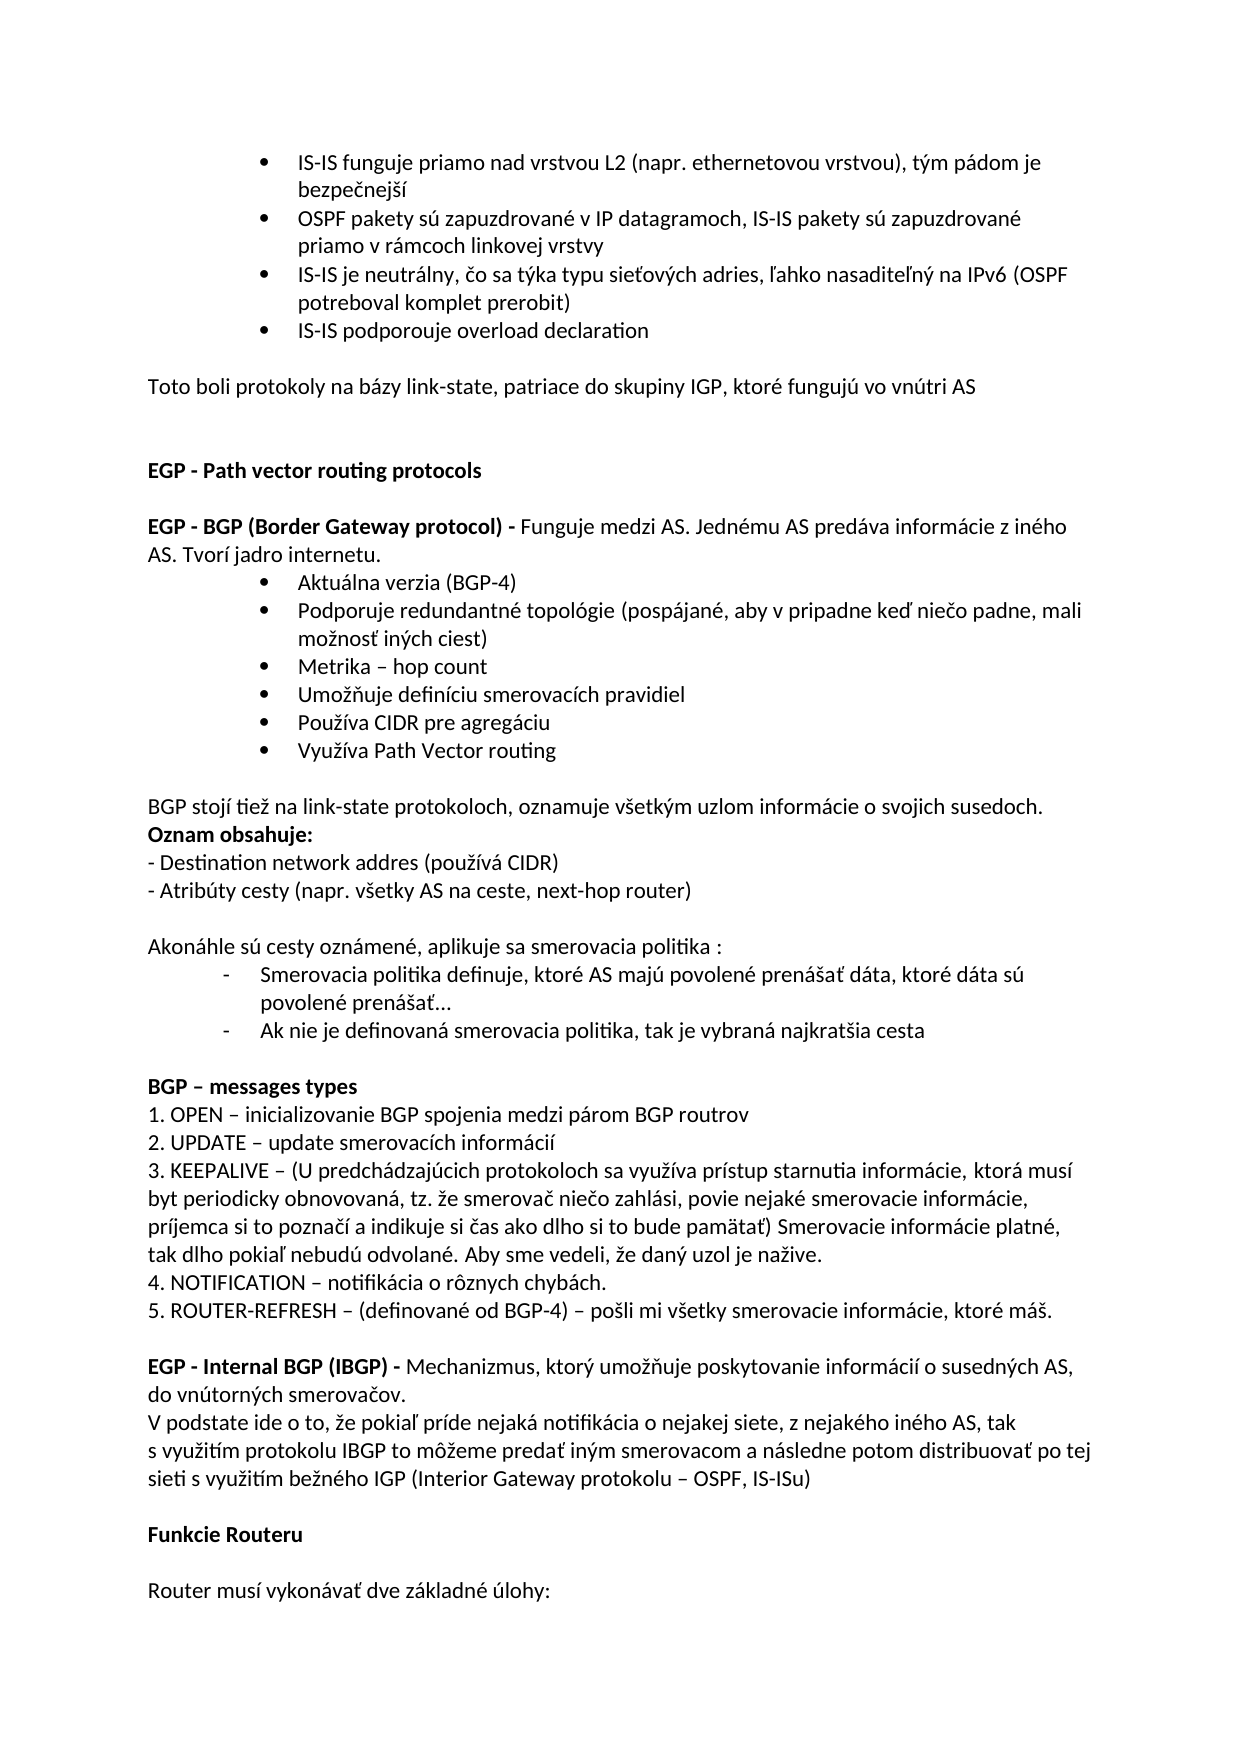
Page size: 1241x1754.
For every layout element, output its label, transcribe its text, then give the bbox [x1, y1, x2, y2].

text s využitím protokolu IBGP to môžeme predať iným smerovacom a následne potom distribuovať po tej [148, 1437, 1093, 1464]
text V podstate ide o to, že pokiaľ príde nejaká notifikácia o nejakej siete, z nejakého iného AS, tak [148, 1408, 1093, 1437]
text sieti s využitím bežného IGP (Interior Gateway protokolu – OSPF, IS-ISu) [148, 1464, 1093, 1493]
list Smerovacia politika definuje, ktoré AS majú povolené prenášať dáta, ktoré dáta sú povolené prenášať... [223, 960, 1093, 1016]
list Metrika – hop count [260, 652, 1093, 680]
text Router musí vykonávať dve základné úlohy: [148, 1577, 1093, 1605]
text 3. KEEPALIVE – (U predchádzajúcich protokoloch sa využíva prístup starnutia informácie, ktorá musí byt periodicky obnovovaná, tz. že smerovač niečo zahlási, povie nejaké smerovacie informácie, príjemca si to poznačí a indikuje si čas ako dlho si to bude pamätať) Smerovacie informácie platné, tak dlho pokiaľ nebudú odvolané. Aby sme vedeli, že daný uzol je nažive. [148, 1156, 1093, 1268]
list Aktuálna verzia (BGP-4) [260, 568, 1093, 596]
text - Atribúty cesty (napr. všetky AS na ceste, next-hop router) [148, 876, 1093, 904]
list Používa CIDR pre agregáciu [260, 708, 1093, 736]
text - Destination network addres (používá CIDR) [148, 848, 1093, 876]
text Toto boli protokoly na bázy link-state, patriace do skupiny IGP, ktoré fungujú vo vnútri AS [148, 372, 1093, 400]
list IS-IS funguje priamo nad vrstvou L2 (napr. ethernetovou vrstvou), tým pádom je bezpečnejší [260, 148, 1093, 204]
list IS-IS podporouje overload declaration [260, 316, 1093, 344]
list Podporuje redundantné topológie (pospájané, aby v pripadne keď niečo padne, mali možnosť iných ciest) [260, 596, 1093, 652]
list Umožňuje definíciu smerovacích pravidiel [260, 680, 1093, 708]
text Funkcie Routeru [148, 1521, 1093, 1549]
text Oznam obsahuje: [148, 820, 1093, 848]
text Akonáhle sú cesty oznámené, aplikuje sa smerovacia politika : [148, 932, 1093, 960]
list Ak nie je definovaná smerovacia politika, tak je vybraná najkratšia cesta [223, 1016, 1093, 1044]
text BGP – messages types [148, 1072, 1093, 1100]
text BGP stojí tiež na link-state protokoloch, oznamuje všetkým uzlom informácie o svojich susedoch. [148, 792, 1093, 820]
text 4. NOTIFICATION – notifikácia o rôznych chybách. [148, 1268, 1093, 1296]
list Využíva Path Vector routing [260, 736, 1093, 764]
list OSPF pakety sú zapuzdrované v IP datagramoch, IS-IS pakety sú zapuzdrované priamo v rámcoch linkovej vrstvy [260, 204, 1093, 260]
list IS-IS je neutrálny, čo sa týka typu sieťových adries, ľahko nasaditeľný na IPv6 (OSPF potreboval komplet prerobit) [260, 260, 1093, 316]
text 2. UPDATE – update smerovacích informácií [148, 1128, 1093, 1156]
text 1. OPEN – inicializovanie BGP spojenia medzi párom BGP routrov [148, 1100, 1093, 1128]
text EGP - Internal BGP (IBGP) - Mechanizmus, ktorý umožňuje poskytovanie informácií o susedných AS, do vnútorných smerovačov. [148, 1352, 1093, 1408]
text 5. ROUTER-REFRESH – (definované od BGP-4) – pošli mi všetky smerovacie informácie, ktoré máš. [148, 1296, 1093, 1324]
text EGP - BGP (Border Gateway protocol) ­- Funguje medzi AS. Jednému AS predáva informácie z iného AS. Tvorí jadro internetu. [148, 512, 1093, 568]
text EGP - Path vector routing protocols [148, 456, 1093, 484]
